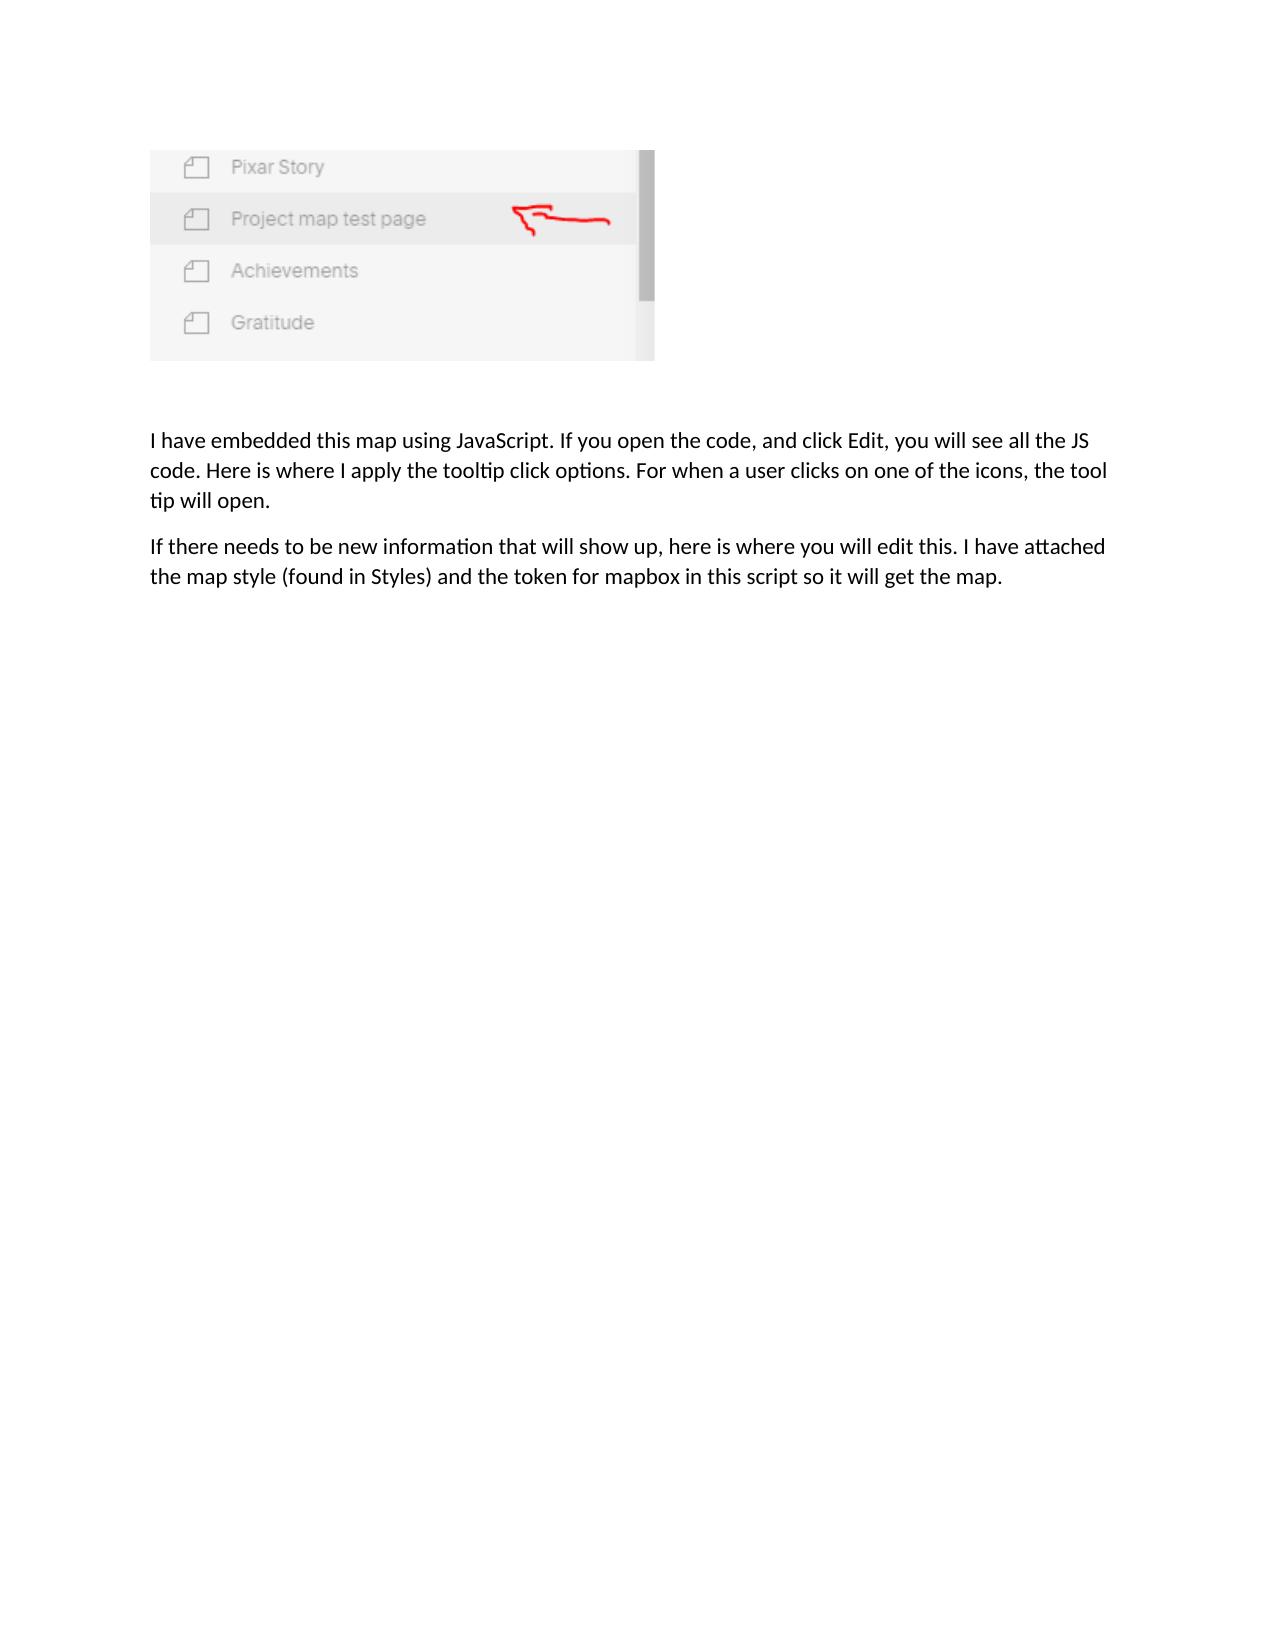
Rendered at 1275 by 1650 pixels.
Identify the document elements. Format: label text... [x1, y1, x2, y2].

text I have embedded this map using JavaScript. If you open the code, and click Edit, you will see all the JS code. Here is where I apply the tooltip click options. For when a user clicks on one of the icons, the tool tip will open. [150, 426, 1125, 514]
text If there needs to be new information that will show up, here is where you will edit this. I have attached the map style (found in Styles) and the token for mapbox in this script so it will get the map. [150, 532, 1125, 590]
